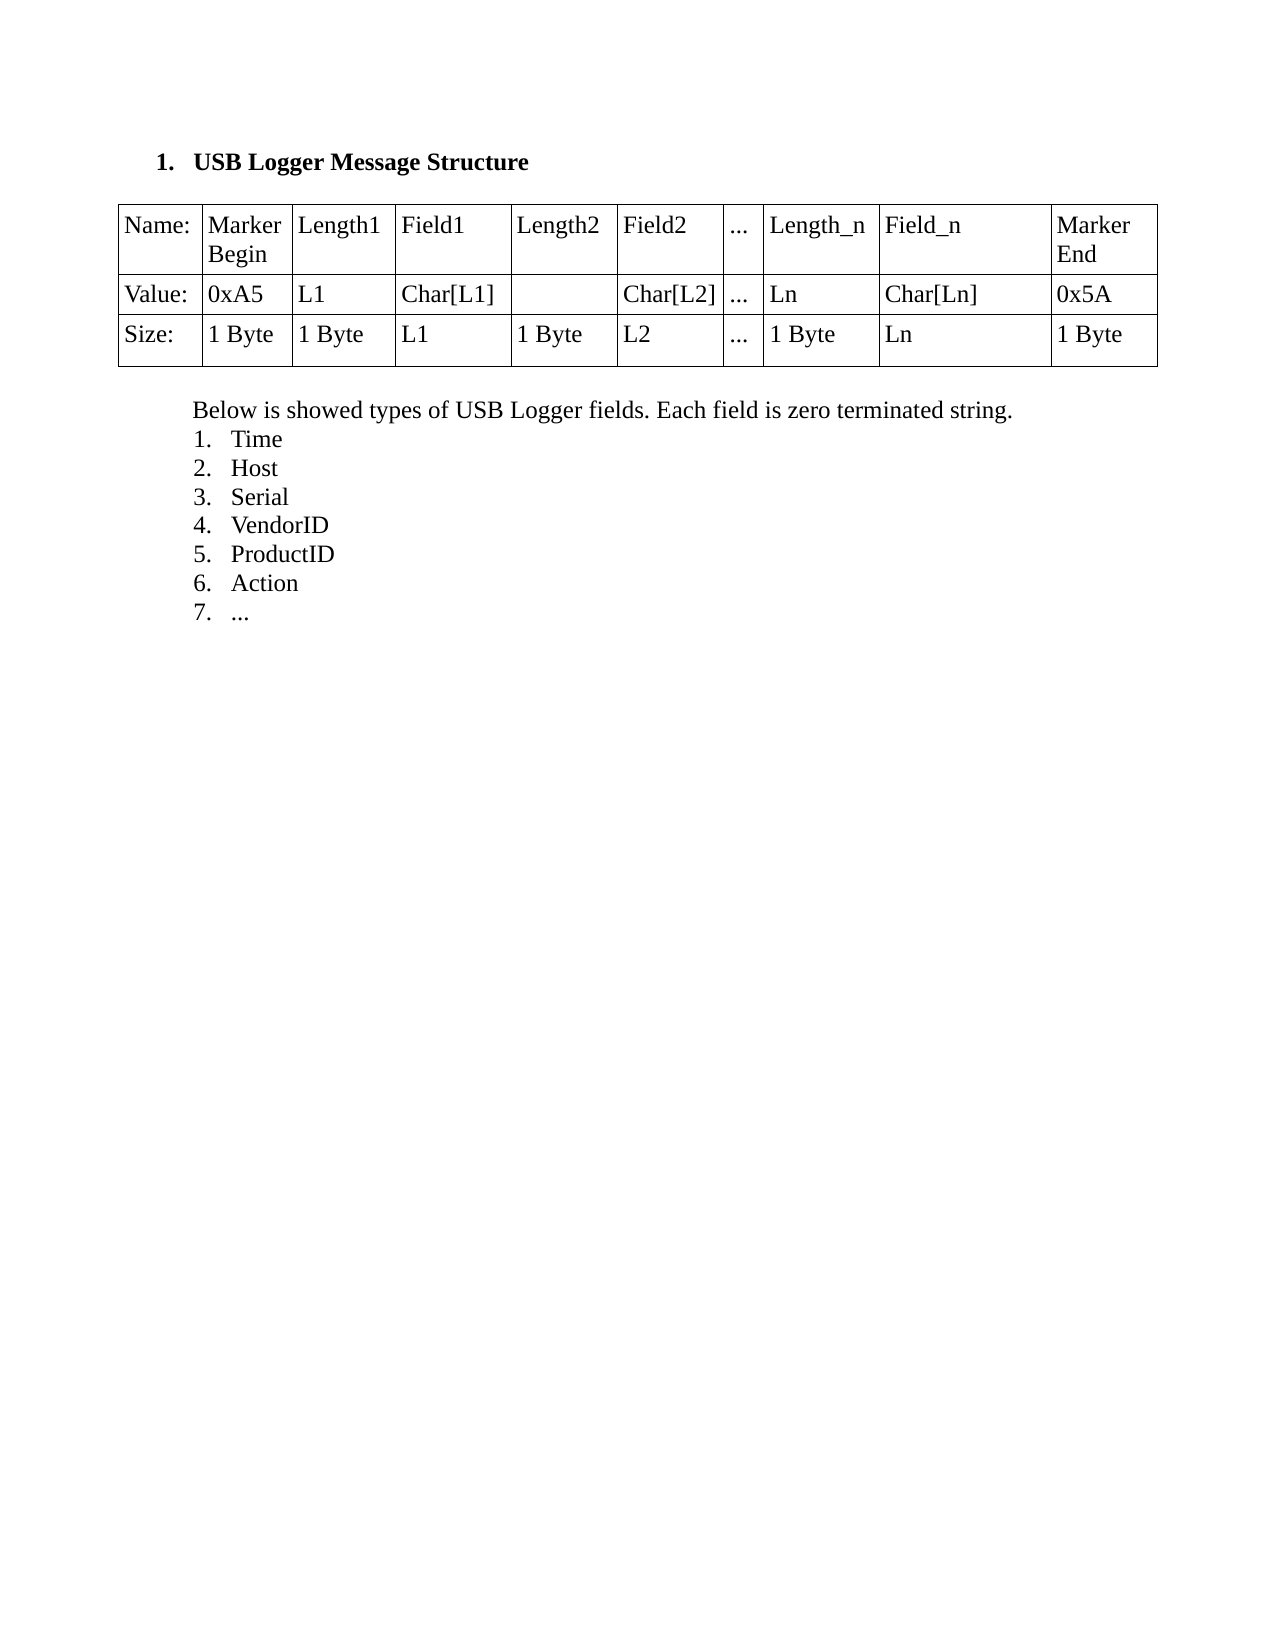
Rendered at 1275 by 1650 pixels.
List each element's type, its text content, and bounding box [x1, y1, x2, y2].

table_cell 0xA5 [203, 275, 292, 314]
table_header Length1 [293, 205, 395, 273]
table_header Field2 [618, 205, 723, 273]
table_cell L1 [396, 315, 511, 366]
table_cell ... [724, 315, 763, 366]
table_cell Char[L2] [618, 275, 723, 314]
table_cell L1 [293, 275, 395, 314]
table_header Name: [119, 205, 202, 273]
table_header Marker Begin [203, 205, 292, 273]
table_header Field_n [880, 205, 1051, 273]
table_cell L2 [618, 315, 723, 366]
table_cell [512, 275, 617, 314]
list Host [193, 453, 1157, 482]
table_cell Value: [119, 275, 202, 314]
table_cell Ln [880, 315, 1051, 366]
list USB Logger Message Structure [156, 147, 1157, 176]
table_cell ... [724, 275, 763, 314]
table_cell 1 Byte [512, 315, 617, 366]
table_header Length_n [764, 205, 879, 273]
table_header ... [724, 205, 763, 273]
table_cell 1 Byte [764, 315, 879, 366]
table_cell 1 Byte [203, 315, 292, 366]
text Below is showed types of USB Logger fields. Each field is zero terminated string. [118, 395, 1157, 424]
list Action [193, 568, 1157, 597]
table_cell 1 Byte [293, 315, 395, 366]
table_header Field1 [396, 205, 511, 273]
list Time [193, 424, 1157, 453]
list VendorID [193, 510, 1157, 539]
table_header Length2 [512, 205, 617, 273]
table_cell Ln [764, 275, 879, 314]
table_cell Size: [119, 315, 202, 366]
table_header Marker End [1052, 205, 1157, 273]
list ProductID [193, 539, 1157, 568]
table_cell Char[Ln] [880, 275, 1051, 314]
table_cell 1 Byte [1052, 315, 1157, 366]
list ... [193, 597, 1157, 625]
table_cell Char[L1] [396, 275, 511, 314]
list Serial [193, 482, 1157, 510]
table_cell 0x5A [1052, 275, 1157, 314]
